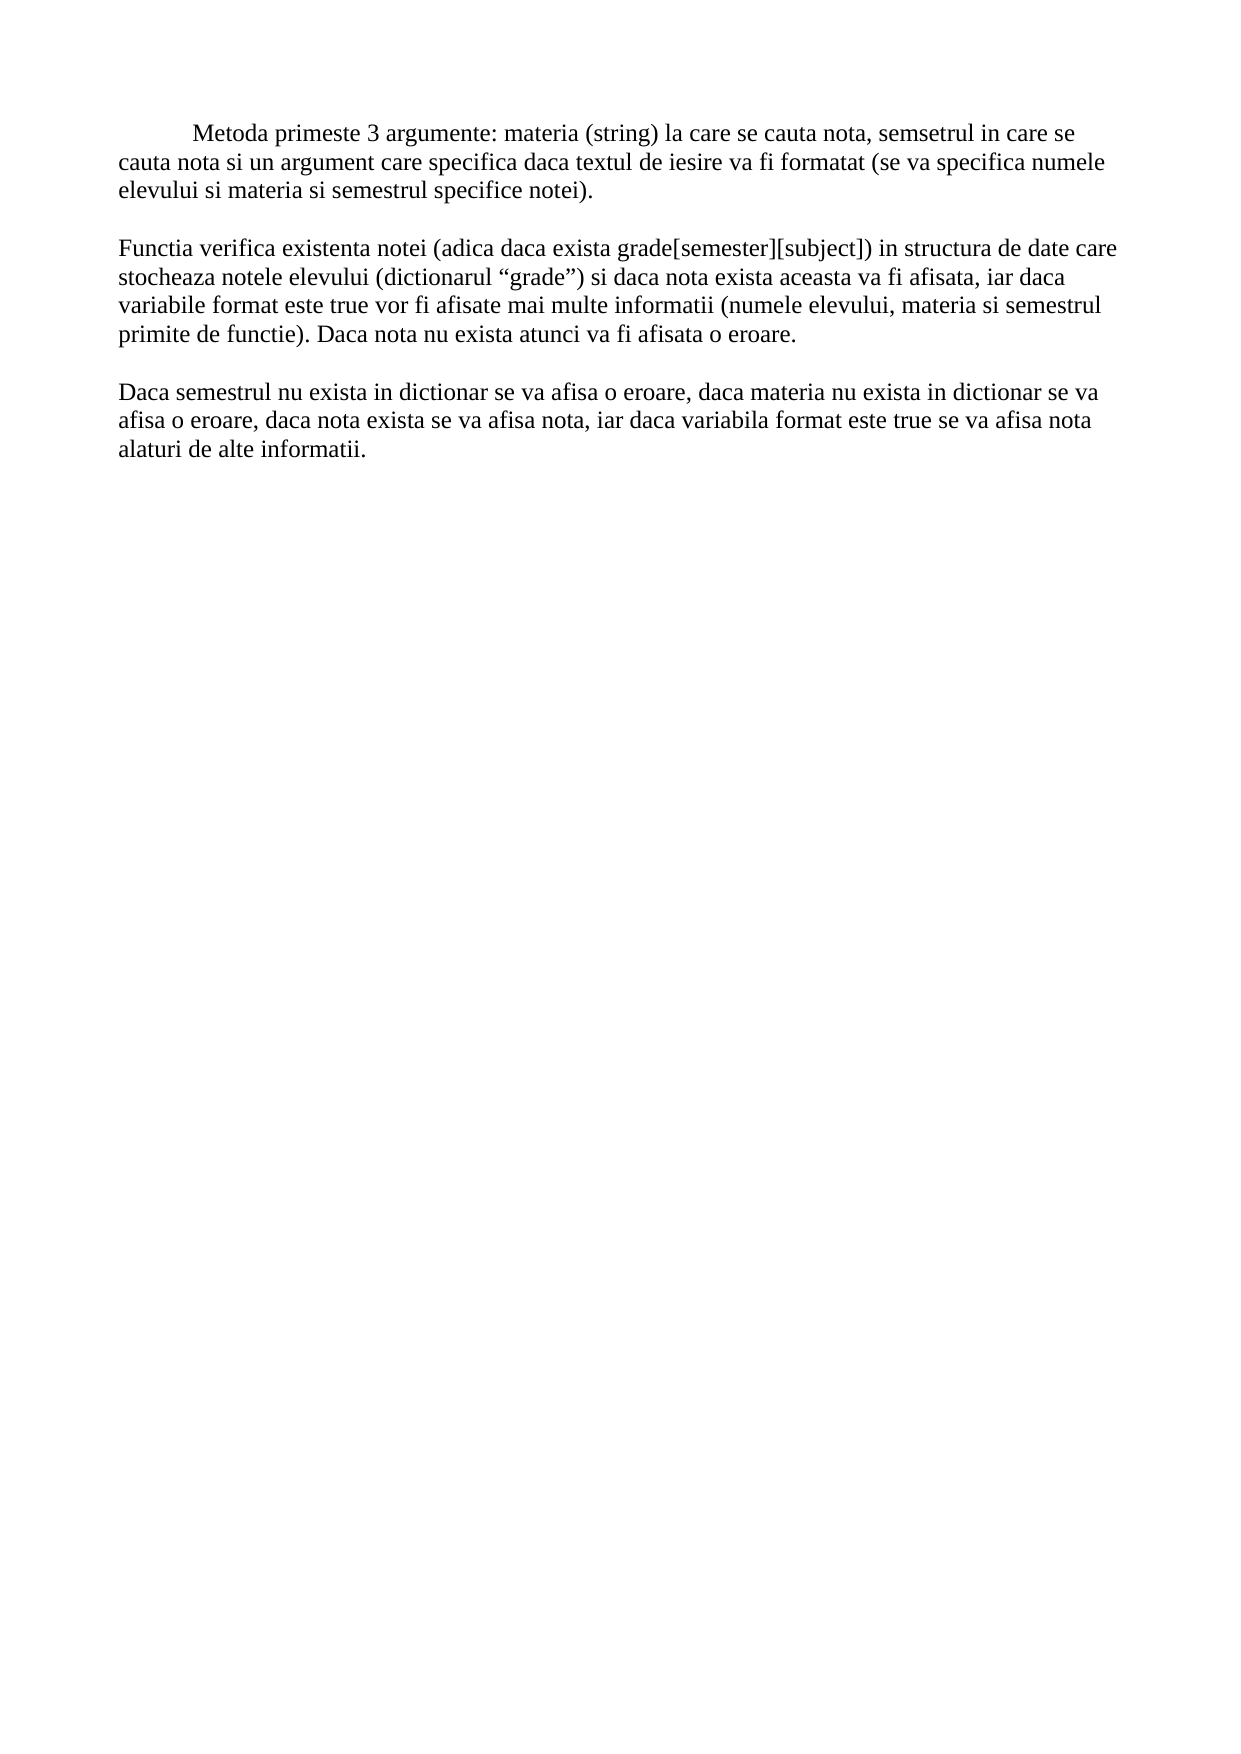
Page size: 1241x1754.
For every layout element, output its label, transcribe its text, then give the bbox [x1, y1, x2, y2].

text Functia verifica existenta notei (adica daca exista grade[semester][subject]) in structura de date care stocheaza notele elevului (dictionarul “grade”) si daca nota exista aceasta va fi afisata, iar daca variabile format este true vor fi afisate mai multe informatii (numele elevului, materia si semestrul primite de functie). Daca nota nu exista atunci va fi afisata o eroare. [118, 233, 1122, 348]
text Daca semestrul nu exista in dictionar se va afisa o eroare, daca materia nu exista in dictionar se va afisa o eroare, daca nota exista se va afisa nota, iar daca variabila format este true se va afisa nota alaturi de alte informatii. [118, 377, 1122, 463]
text Metoda primeste 3 argumente: materia (string) la care se cauta nota, semsetrul in care se cauta nota si un argument care specifica daca textul de iesire va fi formatat (se va specifica numele elevului si materia si semestrul specifice notei). [118, 118, 1122, 204]
